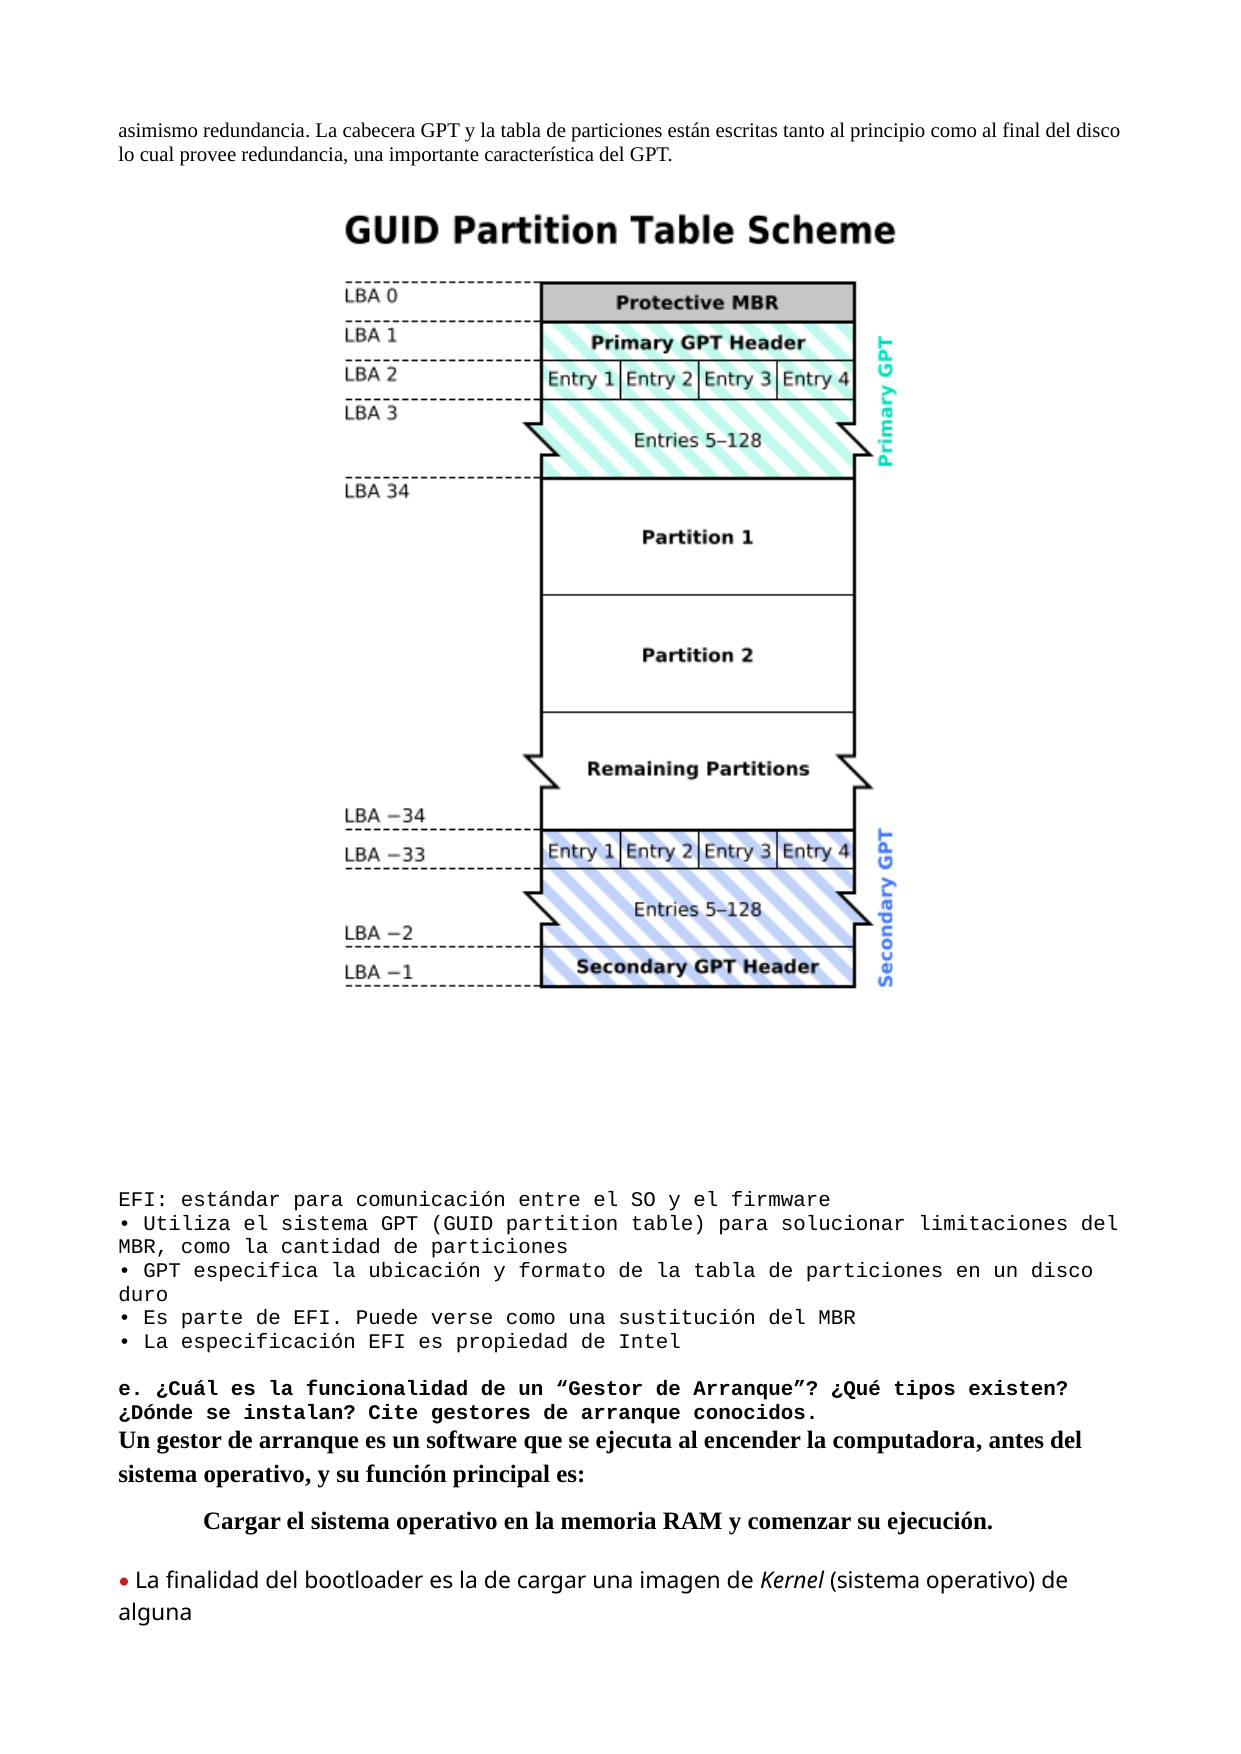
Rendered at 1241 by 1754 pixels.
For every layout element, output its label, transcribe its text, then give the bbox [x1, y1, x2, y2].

text 🔧 Cargar el sistema operativo en la memoria RAM y comenzar su ejecución. [177, 1506, 1063, 1535]
text Un gestor de arranque es un software que se ejecuta al encender la computadora, antes del sistema operativo, y su función principal es: [118, 1426, 1122, 1487]
text • La finalidad del bootloader es la de cargar una imagen de Kernel (sistema operativo) de alguna [118, 1564, 1122, 1627]
text • La especificación EFI es propiedad de Intel [118, 1331, 1122, 1355]
text asimismo redundancia. La cabecera GPT y la tabla de particiones están escritas tanto al principio como al final del disco lo cual provee redundancia, una importante característica del GPT. [118, 118, 1122, 166]
text • GPT especifica la ubicación y formato de la tabla de particiones en un disco duro [118, 1260, 1122, 1307]
text e. ¿Cuál es la funcionalidad de un “Gestor de Arranque”? ¿Qué tipos existen? ¿Dónde se instalan? Cite gestores de arranque conocidos. [118, 1378, 1122, 1426]
text • Es parte de EFI. Puede verse como una sustitución del MBR [118, 1307, 1122, 1331]
text EFI: estándar para comunicación entre el SO y el firmware [118, 1189, 1122, 1213]
text • Utiliza el sistema GPT (GUID partition table) para solucionar limitaciones del MBR, como la cantidad de particiones [118, 1213, 1122, 1260]
